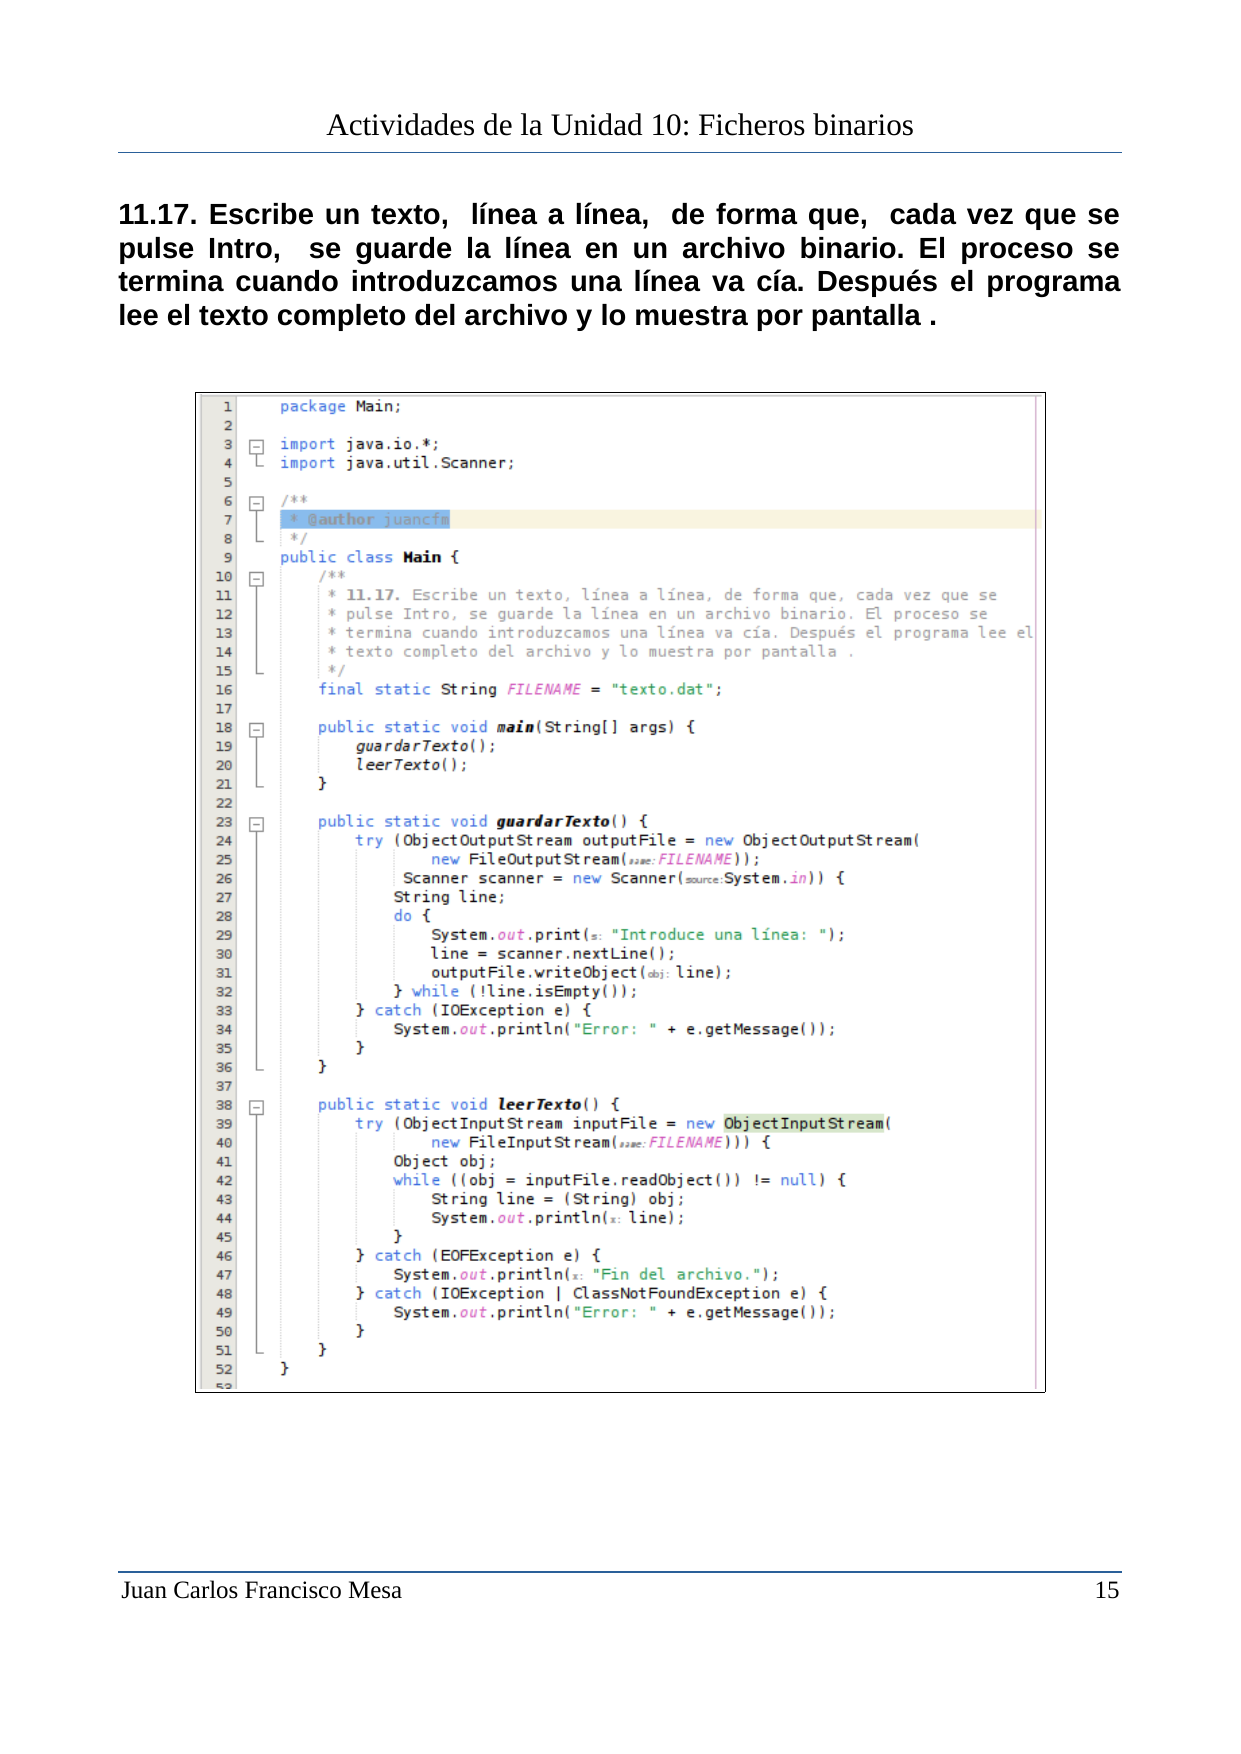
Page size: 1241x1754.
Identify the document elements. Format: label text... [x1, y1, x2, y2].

picture [198, 394, 1042, 1389]
subtitle 11.17. Escribe un texto, línea a línea, de forma que, cada vez que se pulse Intro, se guarde la línea en un archivo binario. El proceso se termina cuando introduzcamos una línea va cía. Después el programa lee el texto completo del archivo y lo muestra por pantalla . [118, 197, 1122, 332]
